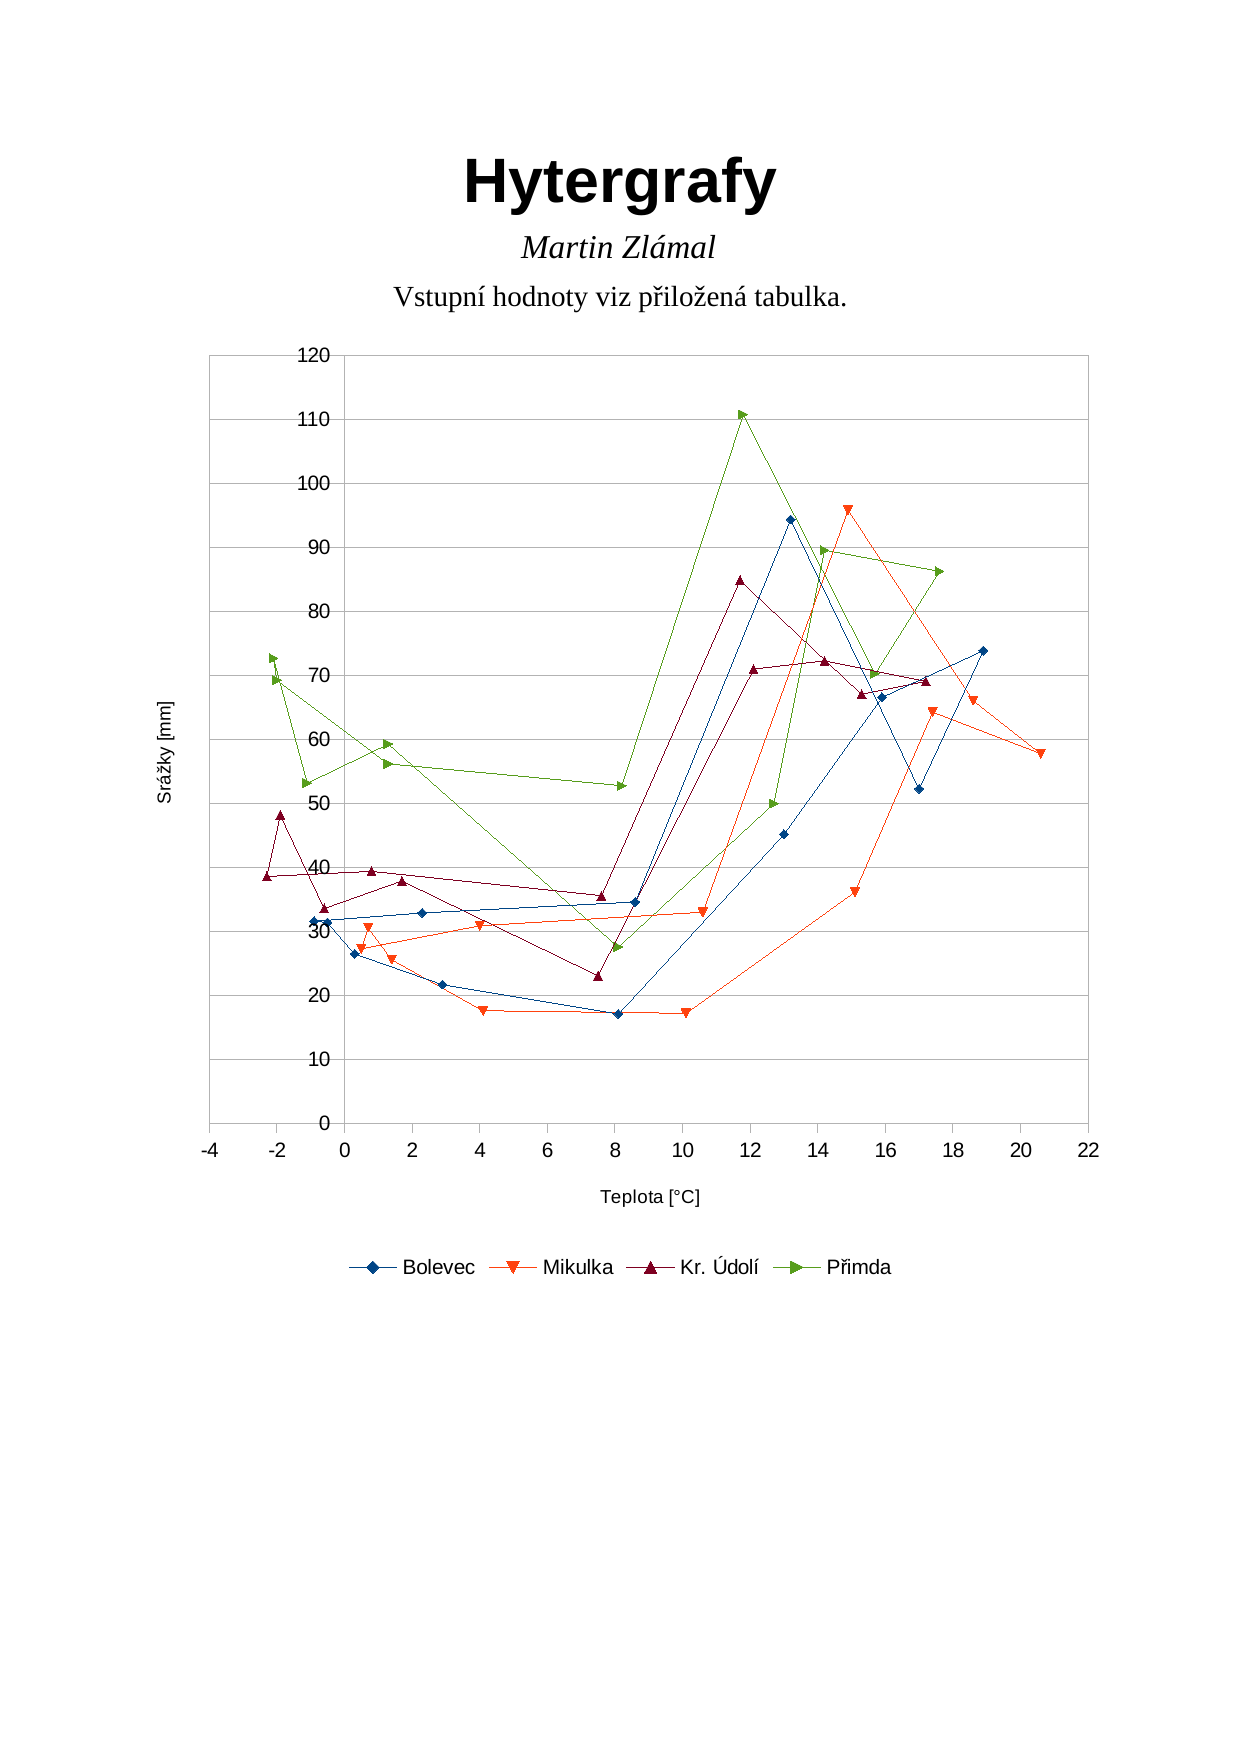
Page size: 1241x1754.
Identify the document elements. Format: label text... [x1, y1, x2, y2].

text Martin Zlámal [118, 228, 1122, 266]
subtitle Hytergrafy [118, 143, 1122, 215]
text Vstupní hodnoty viz přiložená tabulka. [118, 279, 1122, 312]
